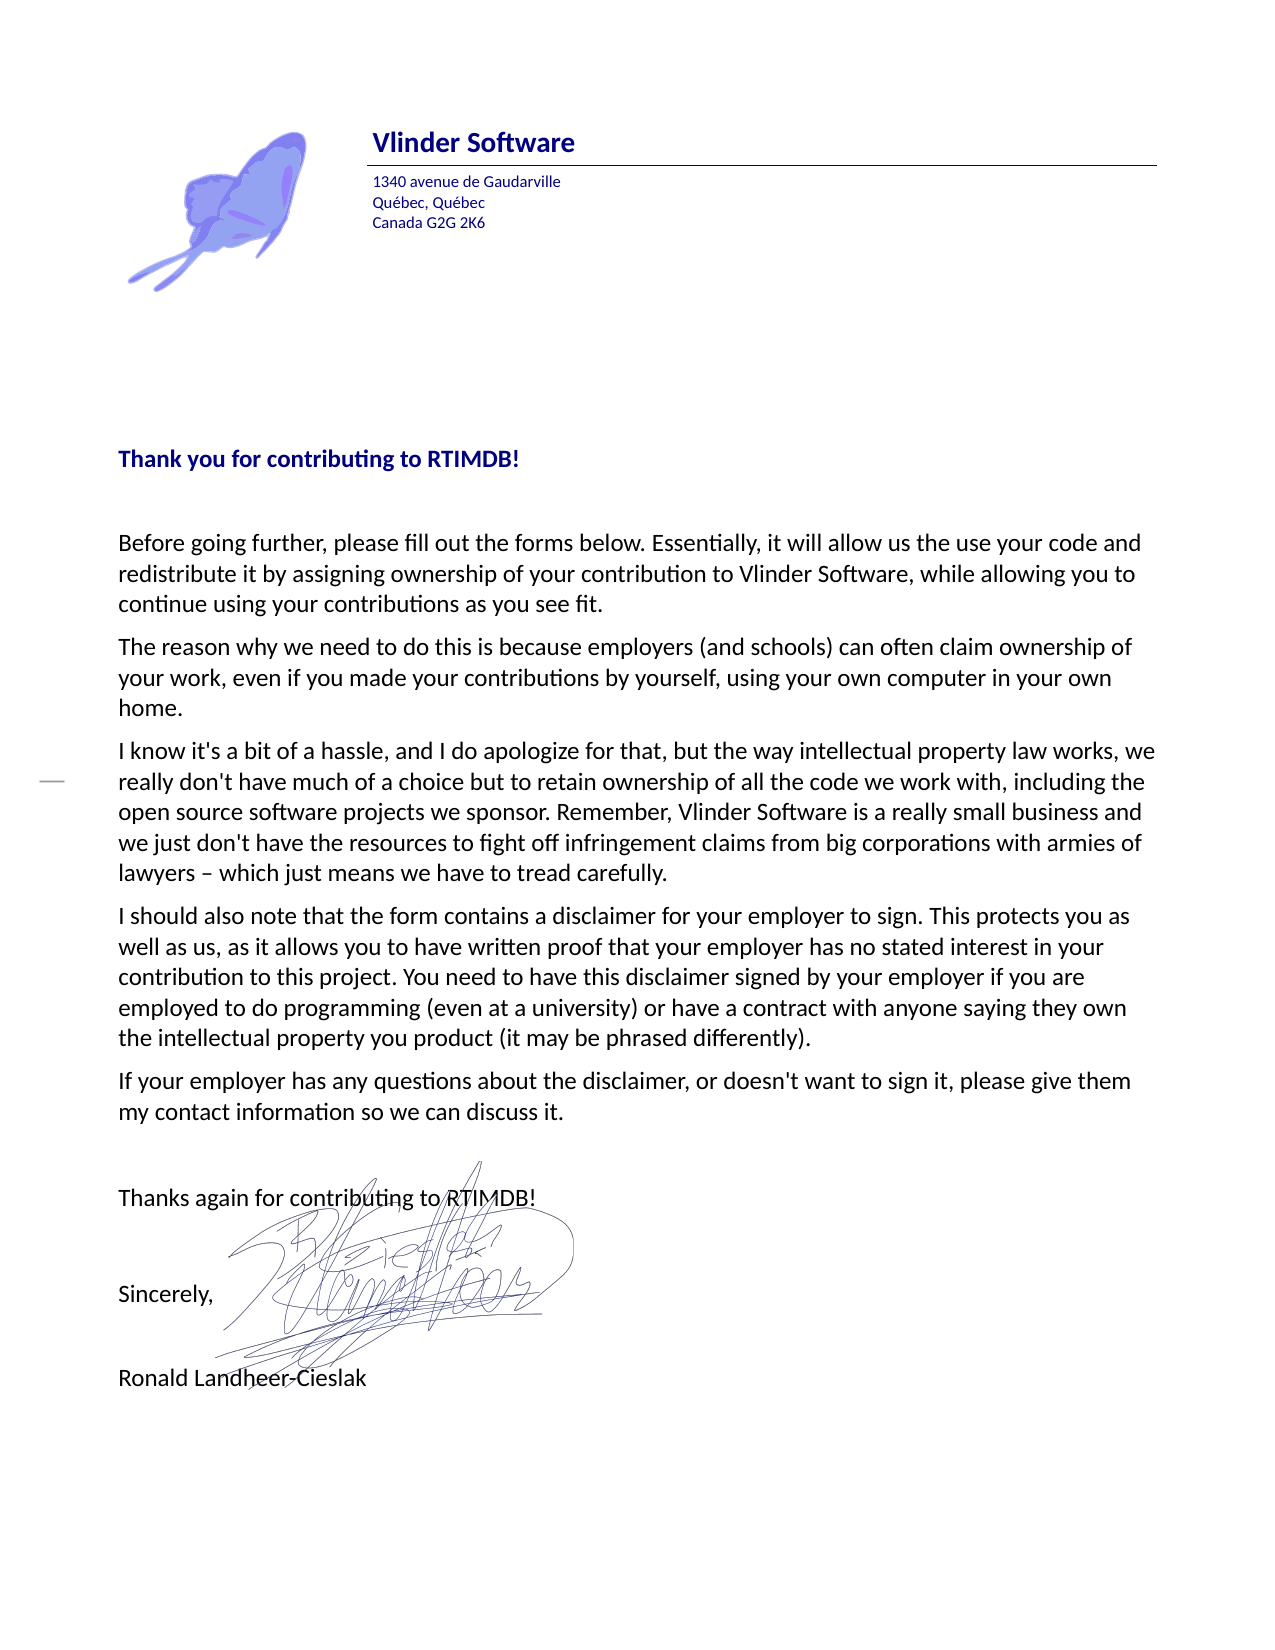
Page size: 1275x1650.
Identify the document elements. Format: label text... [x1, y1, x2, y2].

text The reason why we need to do this is because employers (and schools) can often claim ownership of your work, even if you made your contributions by yourself, using your own computer in your own home. [118, 631, 1157, 723]
text [574, 1278, 1157, 1309]
text — [39, 771, 105, 794]
text If your employer has any questions about the disclaimer, or doesn't want to sign it, please give them my contact information so we can discuss it. [118, 1066, 1157, 1127]
text I should also note that the form contains a disclaimer for your employer to sign. This protects you as well as us, as it allows you to have written proof that your employer has no stated interest in your contribution to this project. You need to have this disclaimer signed by your employer if you are employed to do programming (even at a university) or have a contract with anyone saying they own the intellectual property you product (it may be phrased differently). [118, 900, 1157, 1053]
text Sincerely, [118, 1278, 215, 1309]
text I know it's a bit of a hassle, and I do apologize for that, but the way intellectual property law works, we really don't have much of a choice but to retain ownership of all the code we work with, including the open source software projects we sponsor. Remember, Vlinder Software is a really small business and we just don't have the resources to fight off infringement claims from big corporations with armies of lawyers – which just means we have to tread carefully. [118, 735, 1157, 888]
text Before going further, please fill out the forms below. Essentially, it will allow us the use your code and redistribute it by assigning ownership of your contribution to Vlinder Software, while allowing you to continue using your contributions as you see fit. [118, 527, 1157, 619]
text Ronald Landheer-Cieslak [118, 1362, 1157, 1392]
text Thanks again for contributing to RTIMDB! [118, 1182, 215, 1213]
picture [215, 1161, 574, 1390]
text Thank you for contributing to RTIMDB! [118, 443, 1157, 474]
text Thanks again for contributing to RTIMDB! [574, 1182, 1157, 1213]
